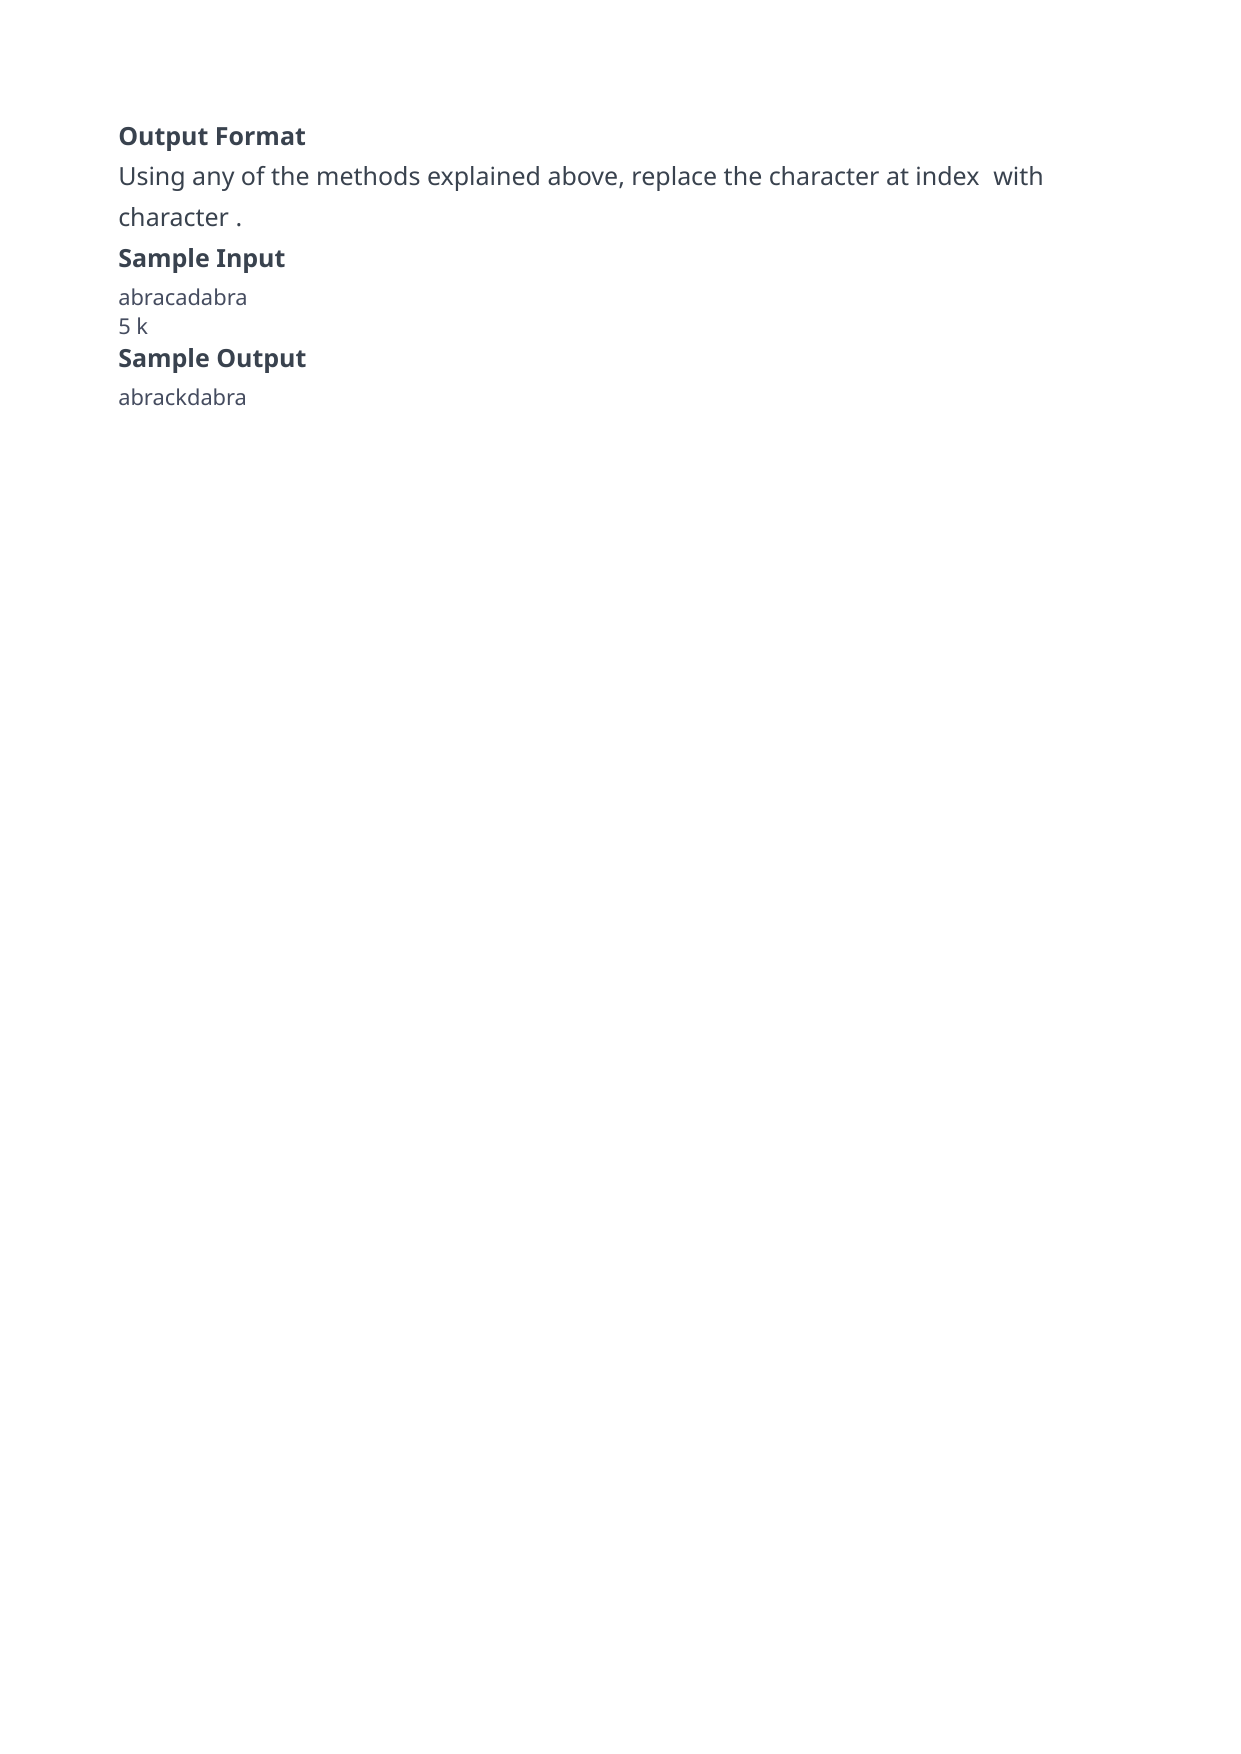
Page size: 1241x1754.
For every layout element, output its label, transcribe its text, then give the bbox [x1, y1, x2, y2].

text Output Format Using any of the methods explained above, replace the character at index with character . [118, 118, 1122, 234]
text abracadabra [118, 281, 1122, 311]
text Sample Output [118, 341, 1122, 375]
text Sample Input [118, 241, 1122, 275]
text abrackdabra [118, 382, 1122, 412]
text 5 k [118, 311, 1122, 341]
